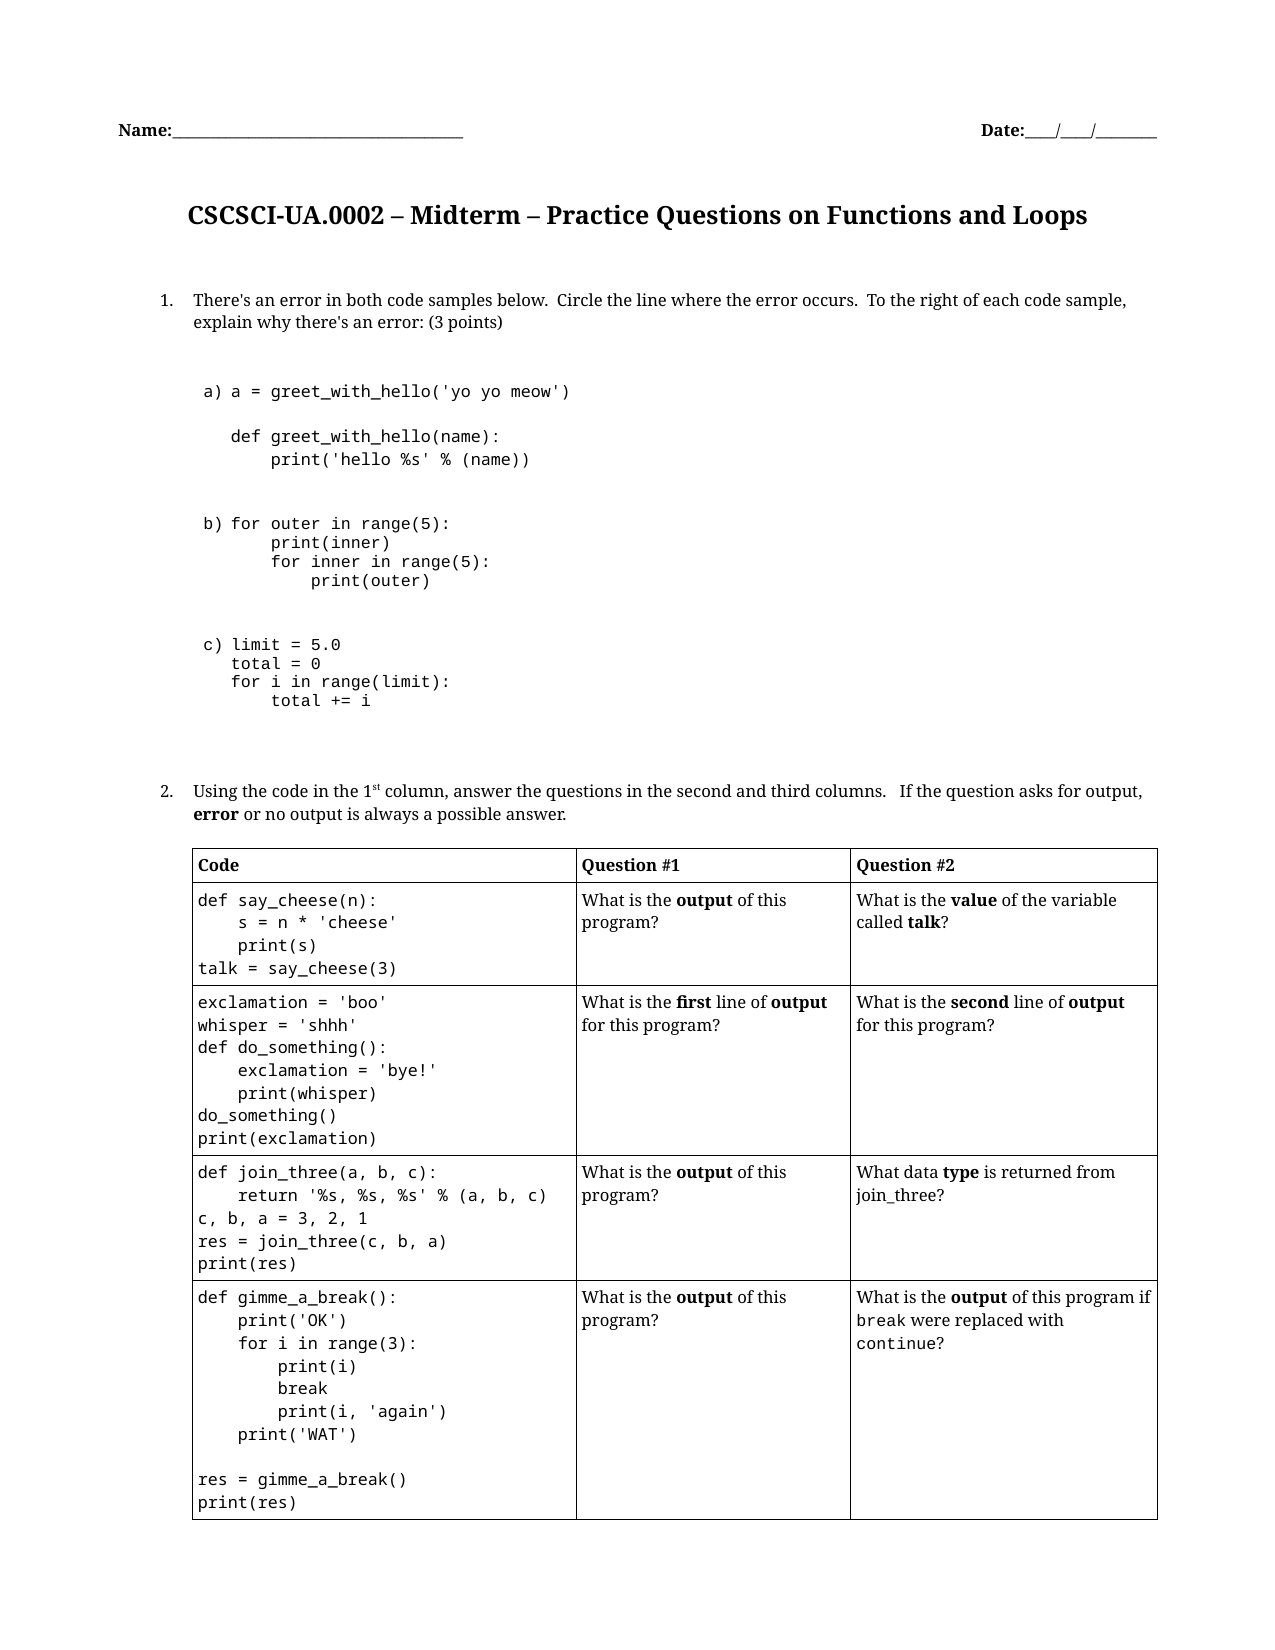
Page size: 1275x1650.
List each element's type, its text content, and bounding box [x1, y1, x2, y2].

list limit = 5.0 [193, 636, 1157, 655]
list a = greet_with_hello('yo yo meow') def greet_with_hello(name): print('hello %s' % (name)) [193, 379, 1157, 516]
list There's an error in both code samples below. Circle the line where the error occurs. To the right of each code sample, explain why there's an error: (3 points) [156, 288, 1157, 379]
list Using the code in the 1st column, answer the questions in the second and third columns. If the question asks for output, error or no output is always a possible answer. [156, 780, 1157, 848]
text CSCSCI-UA.0002 – Midterm – Practice Questions on Functions and Loops [118, 163, 1157, 266]
table_cell What is the output of this program if break were replaced with continue? [851, 1281, 1157, 1519]
table_cell What is the first line of output for this program? [577, 986, 850, 1155]
list for outer in range(5): [193, 516, 1157, 534]
table_cell [118, 141, 798, 163]
table_cell def gimme_a_break(): print('OK') for i in range(3): print(i) break print(i, 'again') print('WAT') res = gimme_a_break() print(res) [193, 1281, 576, 1519]
table_header Question #1 [577, 849, 850, 882]
table_cell What is the output of this program? [577, 1156, 850, 1280]
list total += i [193, 693, 1157, 757]
list print(outer) [193, 572, 1157, 636]
table_header Date:____/____/________ [799, 118, 1157, 141]
table_cell def say_cheese(n): s = n * 'cheese' print(s) talk = say_cheese(3) [193, 883, 576, 985]
table_cell What is the second line of output for this program? [851, 986, 1157, 1155]
table_cell What is the output of this program? [577, 883, 850, 985]
list print(inner) [193, 534, 1157, 553]
list for inner in range(5): [193, 553, 1157, 572]
table_header Question #2 [851, 849, 1157, 882]
table_cell What is the value of the variable called talk? [851, 883, 1157, 985]
table_header Code [193, 849, 576, 882]
table_cell [799, 141, 1157, 163]
table_cell def join_three(a, b, c): return '%s, %s, %s' % (a, b, c) c, b, a = 3, 2, 1 res = join_three(c, b, a) print(res) [193, 1156, 576, 1280]
table_header Name:______________________________________ [118, 118, 798, 141]
table_cell What data type is returned from join_three? [851, 1156, 1157, 1280]
table_cell exclamation = 'boo' whisper = 'shhh' def do_something(): exclamation = 'bye!' print(whisper) do_something() print(exclamation) [193, 986, 576, 1155]
table_cell What is the output of this program? [577, 1281, 850, 1519]
list total = 0 for i in range(limit): [193, 655, 1157, 693]
